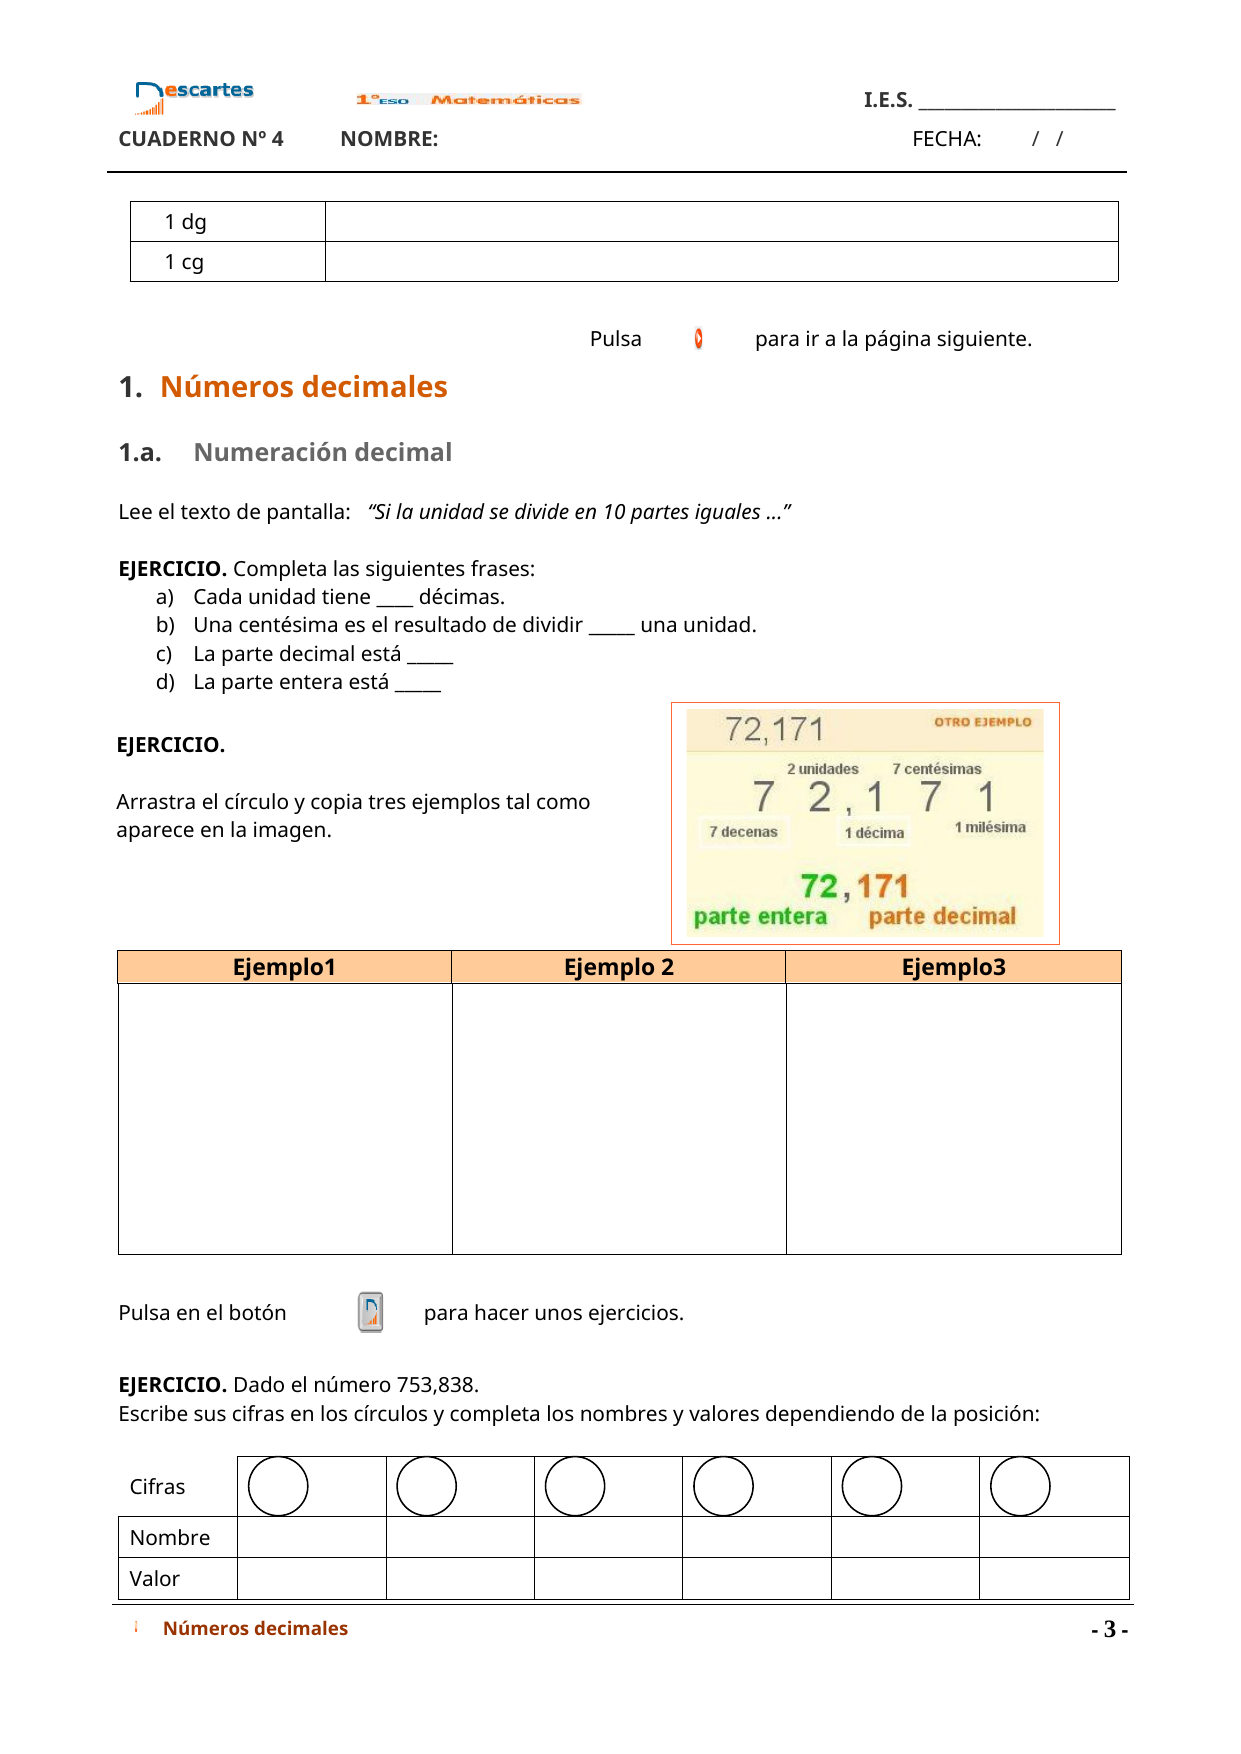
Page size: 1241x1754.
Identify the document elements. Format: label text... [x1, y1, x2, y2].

list La parte decimal está _____ [156, 639, 1122, 667]
table_header [335, 1283, 341, 1342]
table_cell [787, 984, 1121, 1254]
table_header [882, 1457, 979, 1516]
text EJERCICIO. Dado el número 753,838. [118, 1370, 1122, 1399]
table_header para ir a la página siguiente. [748, 310, 1133, 366]
table_cell [453, 984, 786, 1254]
table_cell [535, 1517, 682, 1557]
table_cell Valor [119, 1558, 237, 1598]
table_header [400, 1283, 418, 1342]
table_header [832, 1457, 862, 1516]
table_cell 1 dg [131, 202, 325, 241]
table_cell 1 cg [131, 242, 325, 281]
list Una centésima es el resultado de dividir _____ una unidad. [156, 611, 1122, 639]
table_cell Ejemplo 2 [452, 951, 785, 982]
list La parte entera está _____ [156, 667, 1122, 696]
table_cell [832, 1517, 979, 1557]
table_cell [535, 1558, 682, 1598]
list Numeración decimal [118, 434, 1122, 468]
table_header [387, 1457, 417, 1516]
text Lee el texto de pantalla: “Si la unidad se divide en 10 partes iguales ...” [118, 497, 1122, 525]
table_cell [683, 1517, 831, 1557]
list Números decimales [118, 366, 1122, 406]
table_header Cifras [118, 1456, 237, 1516]
text EJERCICIO. Completa las siguientes frases: [118, 554, 1122, 582]
table_header EJERCICIO. Arrastra el círculo y copia tres ejemplos tal como aparece en la imagen. [110, 696, 666, 950]
table_cell Ejemplo3 [786, 951, 1121, 982]
table_header [683, 1457, 714, 1516]
table_header [980, 1457, 1011, 1516]
list Cada unidad tiene ____ décimas. [156, 582, 1122, 611]
picture [356, 93, 585, 105]
picture [357, 1291, 384, 1333]
table_header Pulsa [123, 310, 649, 366]
table_header [238, 1457, 268, 1516]
table_cell [326, 242, 1118, 281]
text Escribe sus cifras en los círculos y completa los nombres y valores dependiendo de la posición: [118, 1399, 1122, 1427]
table_cell [238, 1517, 386, 1557]
table_cell [387, 1558, 534, 1598]
table_header [585, 1457, 682, 1516]
table_header [288, 1457, 386, 1516]
picture [134, 82, 257, 115]
table_cell [832, 1558, 979, 1598]
table_cell Ejemplo1 [118, 951, 451, 982]
table_cell [326, 202, 1118, 241]
table_header Pulsa en el botón [112, 1283, 335, 1342]
table_header [649, 310, 748, 366]
table_header para hacer unos ejercicios. [418, 1283, 1134, 1342]
table_cell [980, 1558, 1129, 1598]
table_header [535, 1457, 565, 1516]
picture [686, 709, 1044, 937]
table_cell [110, 950, 117, 982]
table_header [666, 696, 1121, 950]
table_cell [683, 1558, 831, 1598]
table_header [733, 1457, 831, 1516]
table_cell [387, 1517, 534, 1557]
picture [694, 326, 703, 350]
table_cell [980, 1517, 1129, 1557]
table_header [436, 1457, 534, 1516]
table_cell [238, 1558, 386, 1598]
table_cell [119, 984, 452, 1254]
table_cell [110, 983, 118, 1254]
table_header [1030, 1457, 1129, 1516]
picture [134, 1620, 138, 1632]
table_cell Nombre [119, 1517, 237, 1557]
